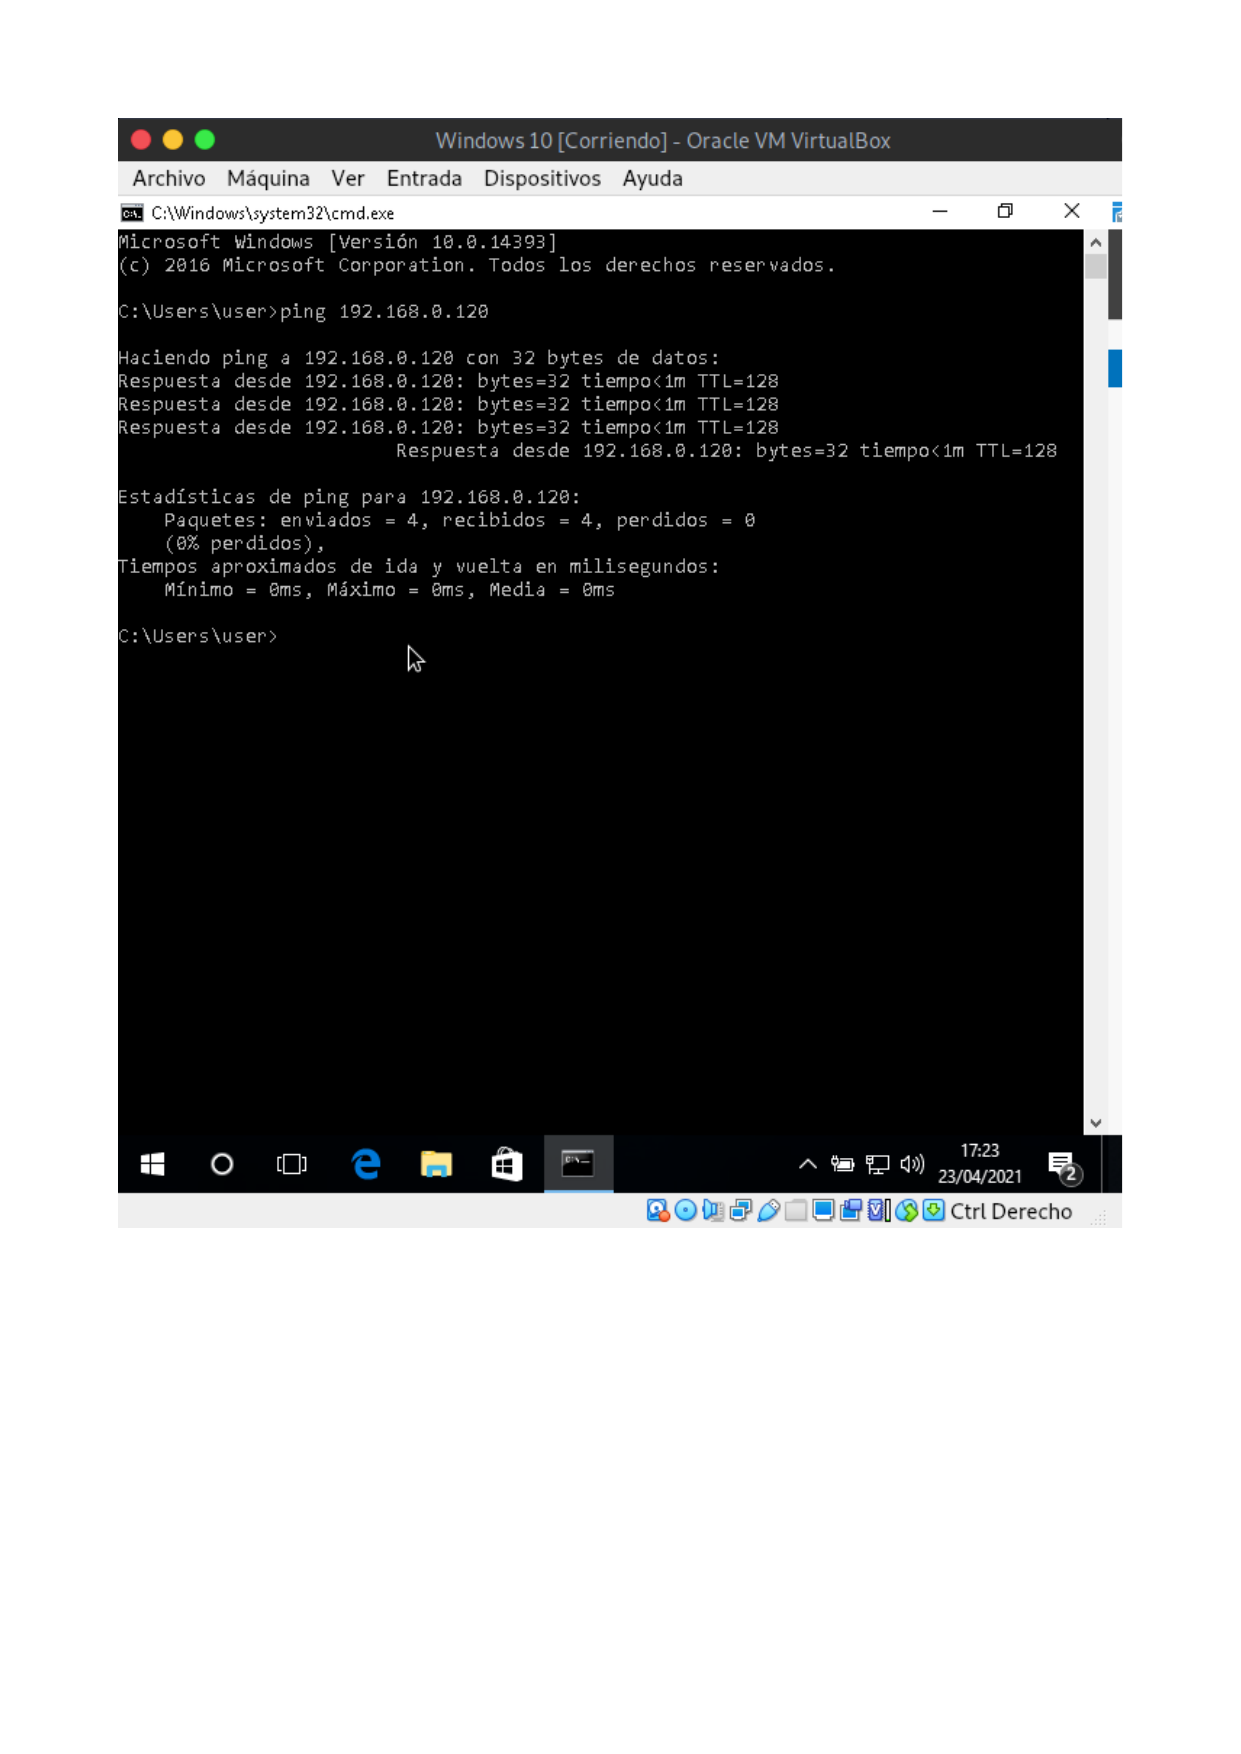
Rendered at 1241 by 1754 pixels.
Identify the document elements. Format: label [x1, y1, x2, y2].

picture [118, 118, 1123, 1228]
